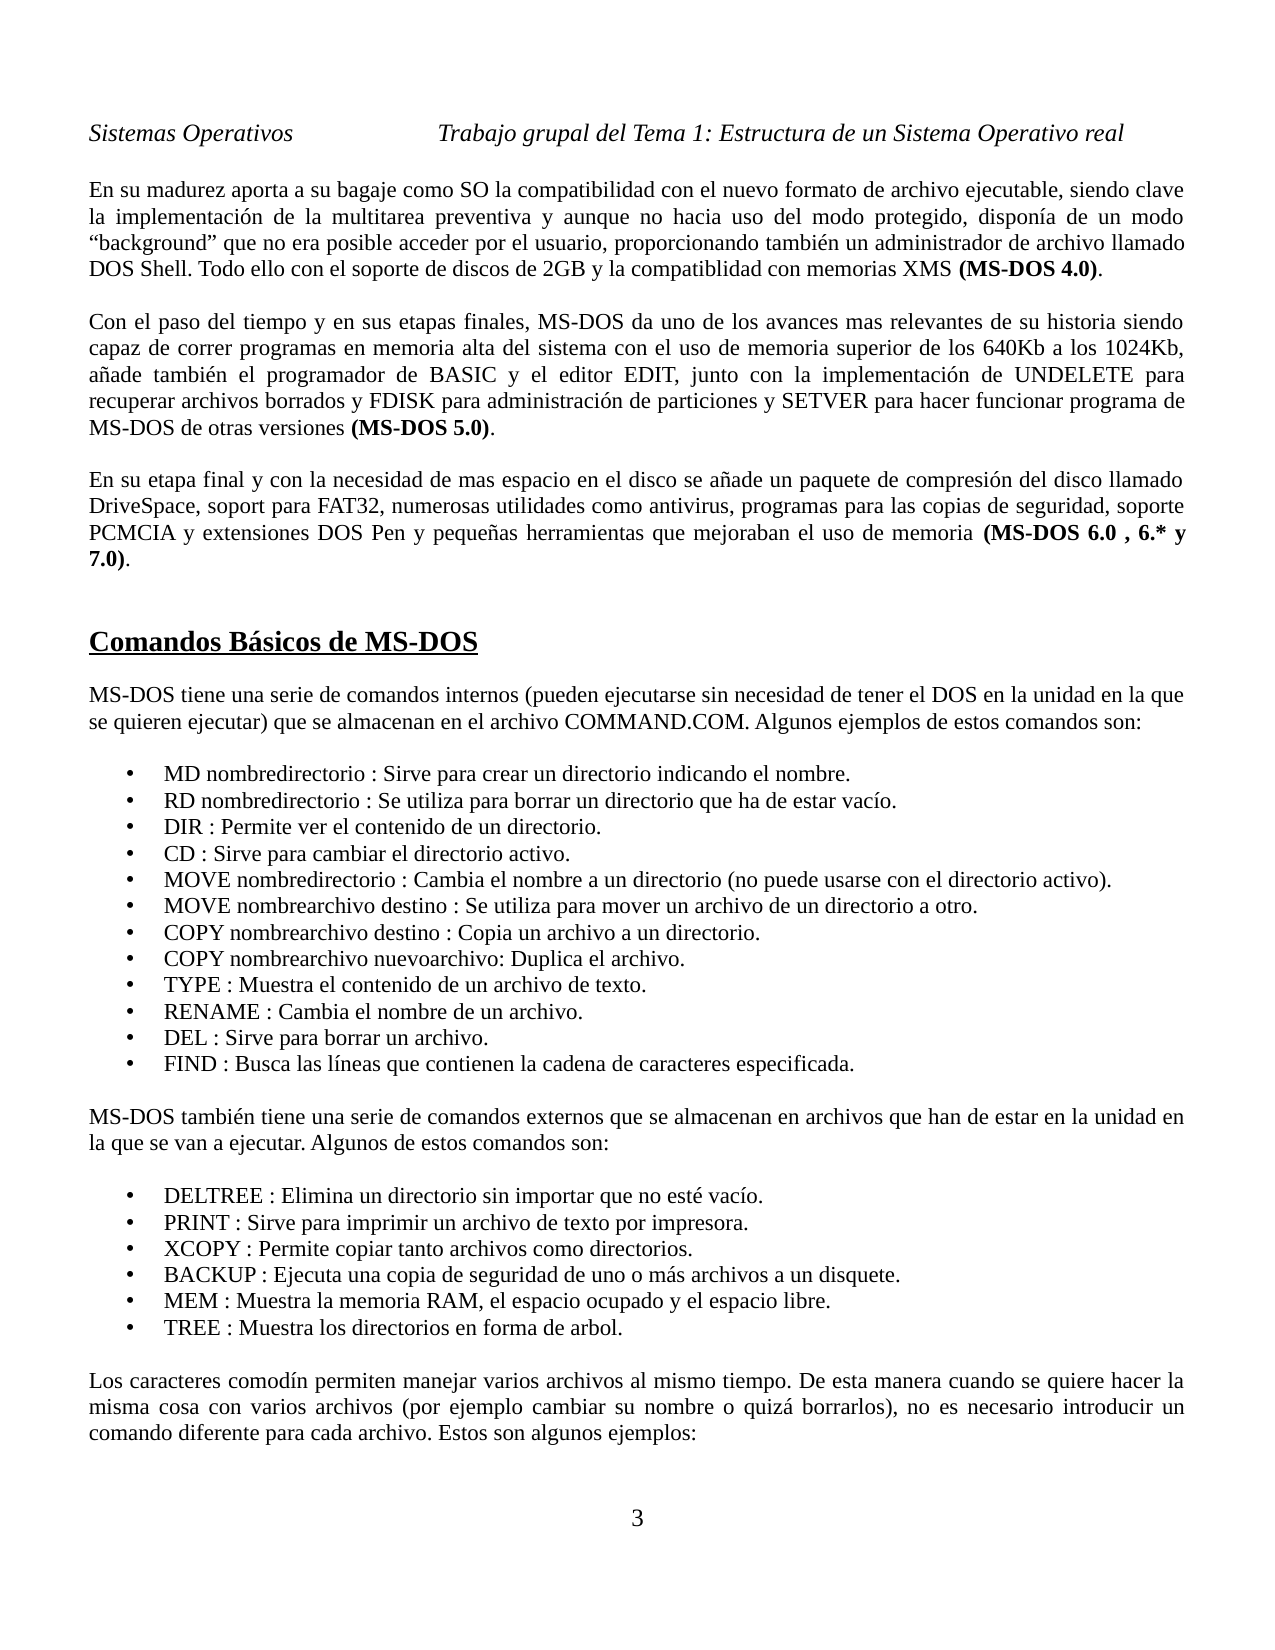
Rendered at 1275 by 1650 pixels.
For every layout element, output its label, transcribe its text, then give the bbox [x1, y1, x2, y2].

list DELTREE : Elimina un directorio sin importar que no esté vacío. [126, 1182, 1186, 1208]
list CD : Sirve para cambiar el directorio activo. [126, 839, 1186, 866]
subtitle Comandos Básicos de MS-DOS [88, 624, 1186, 658]
list TYPE : Muestra el contenido de un archivo de texto. [126, 971, 1186, 998]
list COPY nombrearchivo nuevoarchivo: Duplica el archivo. [126, 945, 1186, 971]
list MOVE nombrearchivo destino : Se utiliza para mover un archivo de un directorio a otro. [126, 892, 1186, 919]
list RD nombredirectorio : Se utiliza para borrar un directorio que ha de estar vacío. [126, 787, 1186, 813]
list MEM : Muestra la memoria RAM, el espacio ocupado y el espacio libre. [126, 1288, 1186, 1314]
list BACKUP : Ejecuta una copia de seguridad de uno o más archivos a un disquete. [126, 1261, 1186, 1288]
list FIND : Busca las líneas que contienen la cadena de caracteres especificada. [126, 1050, 1186, 1077]
list DIR : Permite ver el contenido de un directorio. [126, 813, 1186, 839]
text Con el paso del tiempo y en sus etapas finales, MS-DOS da uno de los avances mas relevantes de su historia siendo capaz de correr programas en memoria alta del sistema con el uso de memoria superior de los 640Kb a los 1024Kb, añade también el programador de BASIC y el editor EDIT, junto con la implementación de UNDELETE para recuperar archivos borrados y FDISK para administración de particiones y SETVER para hacer funcionar programa de MS-DOS de otras versiones (MS-DOS 5.0). [88, 308, 1186, 440]
list PRINT : Sirve para imprimir un archivo de texto por impresora. [126, 1208, 1186, 1235]
text En su madurez aporta a su bagaje como SO la compatibilidad con el nuevo formato de archivo ejecutable, siendo clave la implementación de la multitarea preventiva y aunque no hacia uso del modo protegido, disponía de un modo “background” que no era posible acceder por el usuario, proporcionando también un administrador de archivo llamado DOS Shell. Todo ello con el soporte de discos de 2GB y la compatiblidad con memorias XMS (MS-DOS 4.0). [88, 176, 1186, 282]
list RENAME : Cambia el nombre de un archivo. [126, 998, 1186, 1024]
text MS-DOS también tiene una serie de comandos externos que se almacenan en archivos que han de estar en la unidad en la que se van a ejecutar. Algunos de estos comandos son: [88, 1103, 1186, 1156]
list MOVE nombredirectorio : Cambia el nombre a un directorio (no puede usarse con el directorio activo). [126, 866, 1186, 892]
list DEL : Sirve para borrar un archivo. [126, 1024, 1186, 1050]
text Los caracteres comodín permiten manejar varios archivos al mismo tiempo. De esta manera cuando se quiere hacer la misma cosa con varios archivos (por ejemplo cambiar su nombre o quizá borrarlos), no es necesario introducir un comando diferente para cada archivo. Estos son algunos ejemplos: [88, 1367, 1186, 1446]
text MS-DOS tiene una serie de comandos internos (pueden ejecutarse sin necesidad de tener el DOS en la unidad en la que se quieren ejecutar) que se almacenan en el archivo COMMAND.COM. Algunos ejemplos de estos comandos son: [88, 681, 1186, 734]
list TREE : Muestra los directorios en forma de arbol. [126, 1314, 1186, 1340]
list COPY nombrearchivo destino : Copia un archivo a un directorio. [126, 919, 1186, 945]
text En su etapa final y con la necesidad de mas espacio en el disco se añade un paquete de compresión del disco llamado DriveSpace, soport para FAT32, numerosas utilidades como antivirus, programas para las copias de seguridad, soporte PCMCIA y extensiones DOS Pen y pequeñas herramientas que mejoraban el uso de memoria (MS-DOS 6.0 , 6.* y 7.0). [88, 466, 1186, 572]
list MD nombredirectorio : Sirve para crear un directorio indicando el nombre. [126, 761, 1186, 787]
list XCOPY : Permite copiar tanto archivos como directorios. [126, 1235, 1186, 1261]
